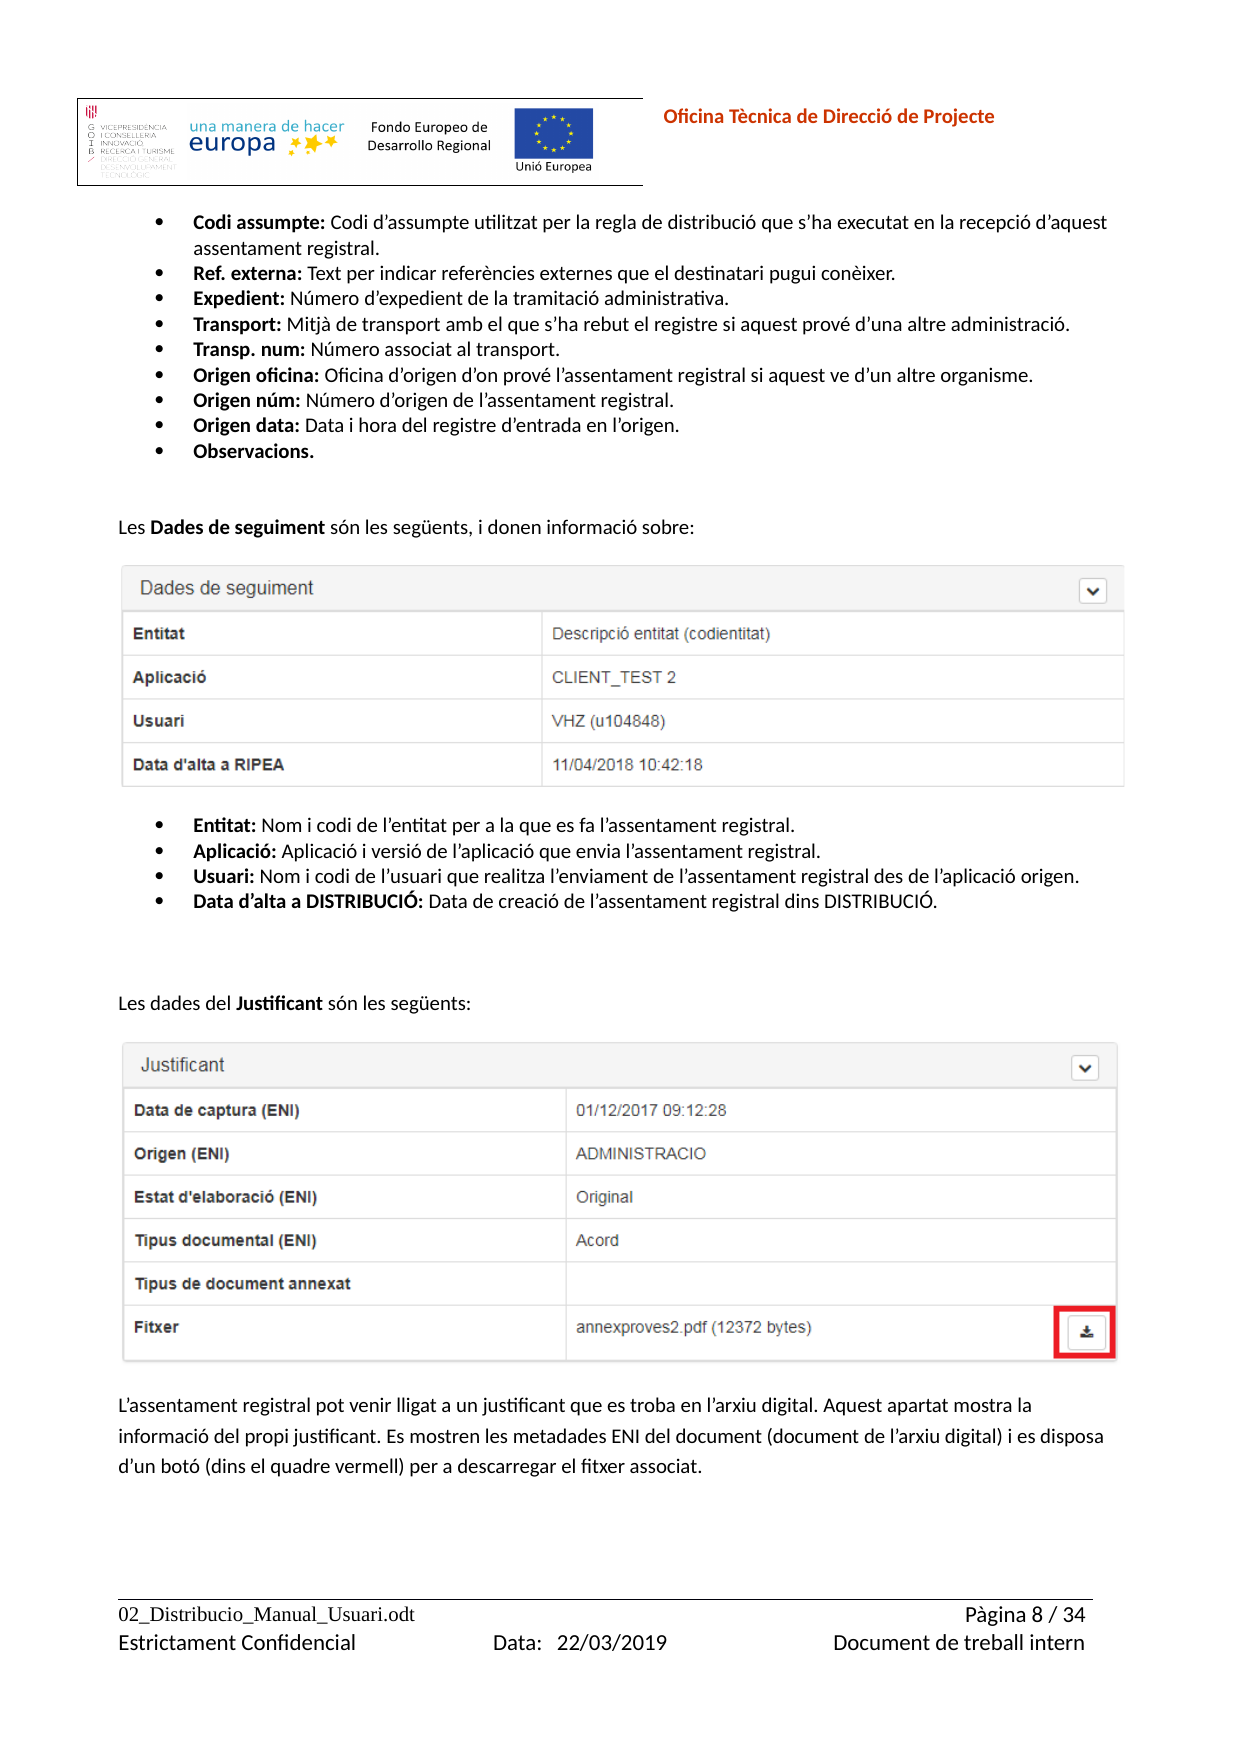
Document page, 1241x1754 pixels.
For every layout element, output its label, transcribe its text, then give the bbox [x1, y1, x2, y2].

list Data d’alta a DISTRIBUCIÓ: Data de creació de l’assentament registral dins DISTRIBUCIÓ. [156, 889, 1122, 914]
text L’assentament registral pot venir lligat a un justificant que es troba en l’arxiu digital. Aquest apartat mostra la informació del propi justificant. Es mostren les metadades ENI del document (document de l’arxiu digital) i es disposa d’un botó (dins el quadre vermell) per a descarregar el fitxer associat. [118, 1393, 1122, 1479]
text Les dades del Justificant són les següents: [118, 990, 1122, 1016]
text Les Dades de seguiment són les següents, i donen informació sobre: [118, 514, 1122, 540]
list Entitat: Nom i codi de l’entitat per a la que es fa l’assentament registral. [156, 812, 1122, 838]
picture [82, 103, 181, 180]
list Usuari: Nom i codi de l’usuari que realitza l’enviament de l’assentament registral des de l’aplicació origen. [156, 863, 1122, 889]
list Ref. externa: Text per indicar referències externes que el destinatari pugui conèixer. [156, 260, 1122, 286]
list Origen data: Data i hora del registre d’entrada en l’origen. [156, 413, 1122, 438]
picture [121, 565, 1125, 787]
list Expedient: Número d’expedient de la tramitació administrativa. [156, 286, 1122, 311]
list Codi assumpte: Codi d’assumpte utilitzat per la regla de distribució que s’ha executat en la recepció d’aquest assentament registral. [156, 209, 1122, 260]
list Transp. num: Número associat al transport. [156, 336, 1122, 362]
list Origen oficina: Oficina d’origen d’on prové l’assentament registral si aquest ve d’un altre organisme. [156, 362, 1122, 387]
list Aplicació: Aplicació i versió de l’aplicació que envia l’assentament registral. [156, 838, 1122, 863]
picture [121, 1041, 1125, 1368]
picture [187, 103, 599, 180]
list Transport: Mitjà de transport amb el que s’ha rebut el registre si aquest prové d’una altre administració. [156, 311, 1122, 336]
list Origen núm: Número d’origen de l’assentament registral. [156, 387, 1122, 413]
list Observacions. [156, 438, 1122, 463]
